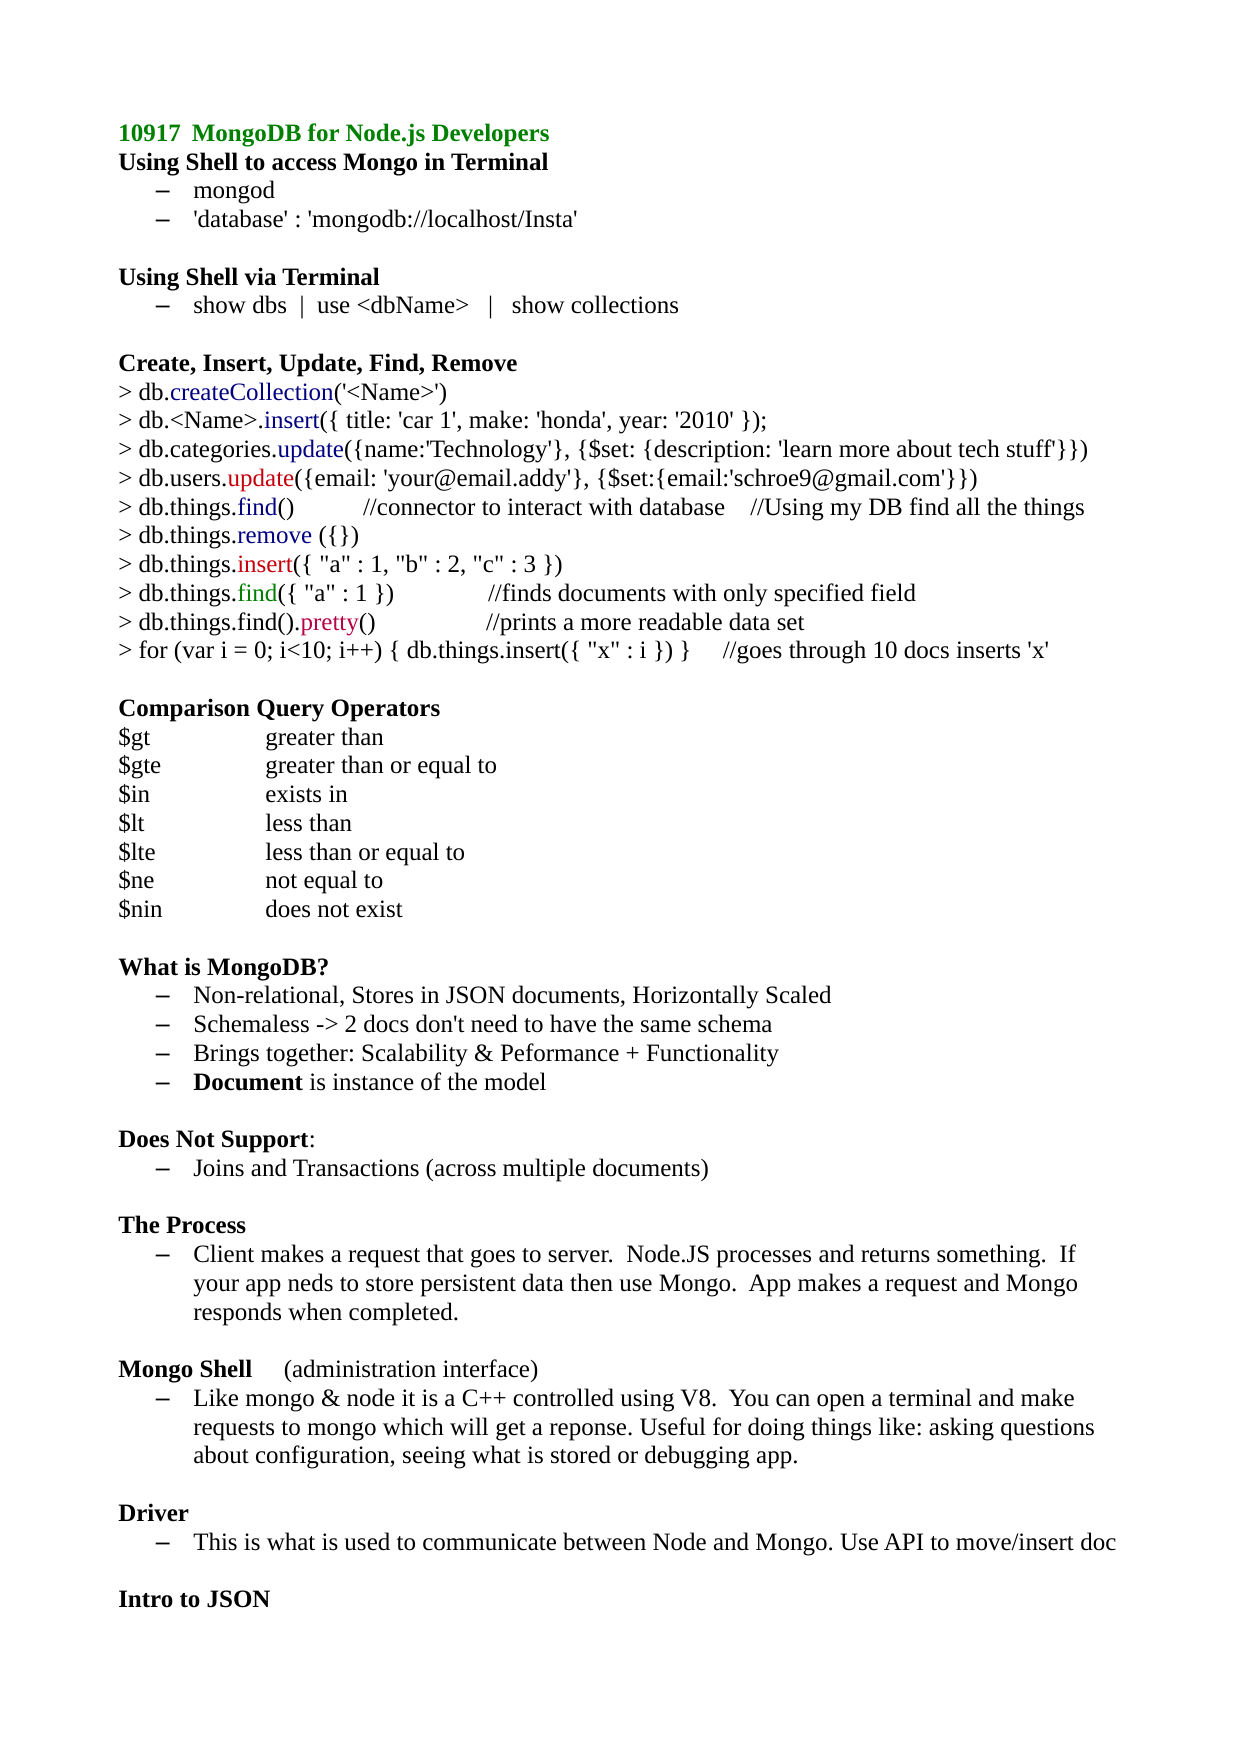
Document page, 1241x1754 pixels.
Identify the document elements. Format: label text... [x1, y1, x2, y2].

text Driver [118, 1498, 1122, 1527]
text > db.users.update({email: 'your@email.addy'}, {$set:{email:'schroe9@gmail.com'}}) [118, 463, 1122, 492]
list Schemaless -> 2 docs don't need to have the same schema [156, 1009, 1122, 1038]
list show dbs | use <dbName> | show collections [156, 291, 1122, 319]
text The Process [118, 1211, 1122, 1239]
text Create, Insert, Update, Find, Remove [118, 348, 1122, 377]
text $lte less than or equal to [118, 837, 1122, 866]
list Client makes a request that goes to server. Node.JS processes and returns something. If your app neds to store persistent data then use Mongo. App makes a request and Mongo responds when completed. [156, 1239, 1122, 1326]
text $gte greater than or equal to [118, 751, 1122, 779]
text > db.things.find() //connector to interact with database //Using my DB find all the things [118, 492, 1122, 521]
text > db.<Name>.insert({ title: 'car 1', make: 'honda', year: '2010' }); [118, 406, 1122, 434]
text > db.createCollection('<Name>') [118, 377, 1122, 406]
list 'database' : 'mongodb://localhost/Insta' [156, 204, 1122, 233]
text Using Shell via Terminal [118, 262, 1122, 291]
list This is what is used to communicate between Node and Mongo. Use API to move/insert doc [156, 1527, 1122, 1556]
text > db.things.insert({ "a" : 1, "b" : 2, "c" : 3 }) [118, 549, 1122, 578]
text > db.things.remove ({}) [118, 521, 1122, 549]
text $lt less than [118, 808, 1122, 837]
text Intro to JSON [118, 1584, 1122, 1613]
text Mongo Shell (administration interface) [118, 1354, 1122, 1383]
list mongod [156, 176, 1122, 204]
text 10917 MongoDB for Node.js Developers [118, 118, 1122, 147]
text > db.things.find().pretty() //prints a more readable data set [118, 607, 1122, 636]
text $in exists in [118, 779, 1122, 808]
text > db.categories.update({name:'Technology'}, {$set: {description: 'learn more about tech stuff'}}) [118, 434, 1122, 463]
list Brings together: Scalability & Peformance + Functionality [156, 1038, 1122, 1067]
text Using Shell to access Mongo in Terminal [118, 147, 1122, 176]
text $gt greater than [118, 722, 1122, 751]
list Like mongo & node it is a C++ controlled using V8. You can open a terminal and make requests to mongo which will get a reponse. Useful for doing things like: asking questions about configuration, seeing what is stored or debugging app. [156, 1383, 1122, 1469]
text What is MongoDB? [118, 952, 1122, 981]
text Comparison Query Operators [118, 693, 1122, 722]
text > for (var i = 0; i<10; i++) { db.things.insert({ "x" : i }) } //goes through 10 docs inserts 'x' [118, 636, 1122, 664]
text $nin does not exist [118, 894, 1122, 923]
text > db.things.find({ "a" : 1 }) //finds documents with only specified field [118, 578, 1122, 607]
list Non-relational, Stores in JSON documents, Horizontally Scaled [156, 981, 1122, 1009]
list Joins and Transactions (across multiple documents) [156, 1153, 1122, 1182]
list Document is instance of the model [156, 1067, 1122, 1096]
text $ne not equal to [118, 866, 1122, 894]
text Does Not Support: [118, 1124, 1122, 1153]
